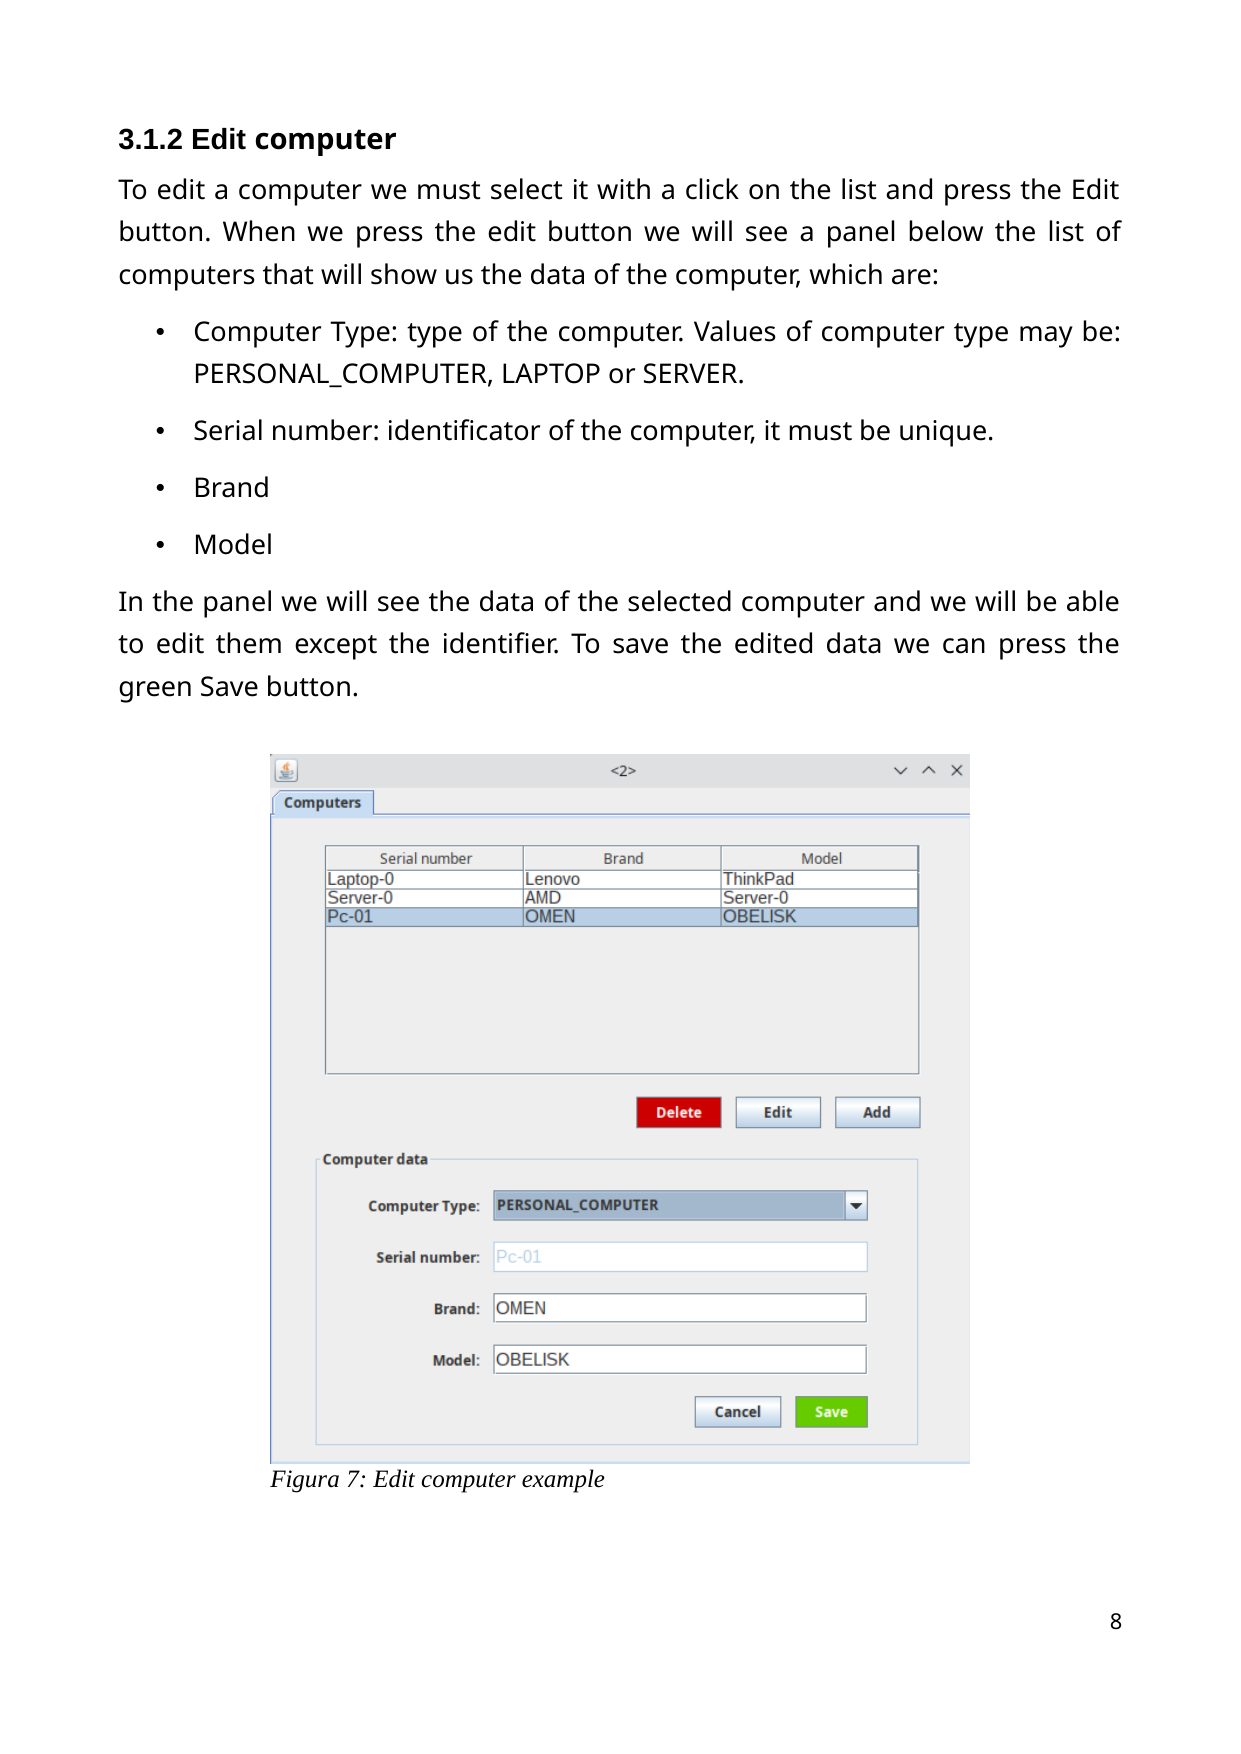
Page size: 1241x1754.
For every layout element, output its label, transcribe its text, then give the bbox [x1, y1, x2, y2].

picture [270, 754, 970, 1464]
text In the panel we will see the data of the selected computer and we will be able to edit them except the identifier. To save the edited data we can press the green Save button. [118, 582, 1122, 704]
list Model [156, 525, 1122, 562]
list Computer Type: type of the computer. Values of computer type may be: PERSONAL_COMPUTER, LAPTOP or SERVER. [156, 312, 1122, 391]
text Figura 7: Edit computer example [270, 1464, 970, 1493]
text To edit a computer we must select it with a click on the list and press the Edit button. When we press the edit button we will see a panel below the list of computers that will show us the data of the computer, which are: [118, 170, 1122, 292]
list Brand [156, 468, 1122, 505]
list Serial number: identificator of the computer, it must be unique. [156, 411, 1122, 448]
subtitle 3.1.2 Edit computer [118, 118, 1122, 158]
